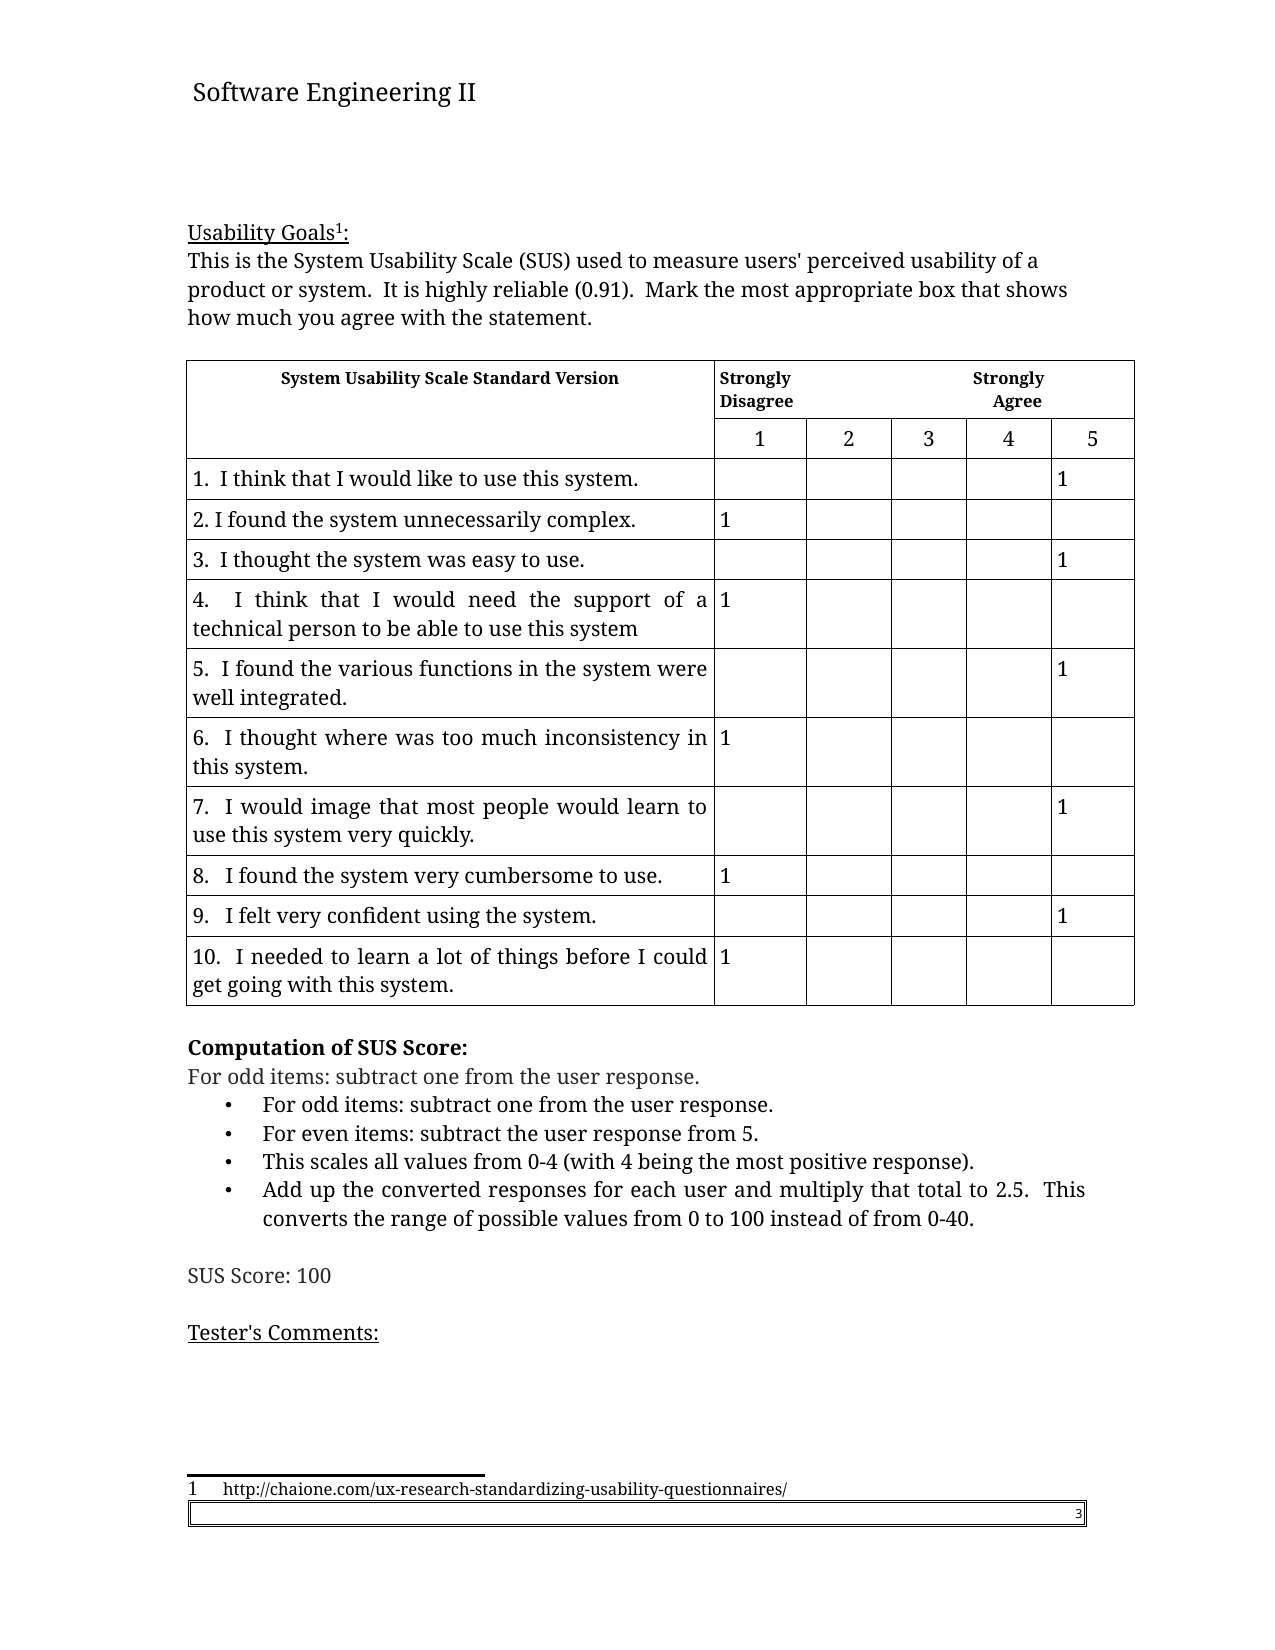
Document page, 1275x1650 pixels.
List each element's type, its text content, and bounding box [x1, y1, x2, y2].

table_cell 6. I thought where was too much inconsistency in this system. [187, 718, 714, 786]
table_cell [892, 937, 966, 1004]
table_cell [715, 540, 806, 579]
table_header System Usability Scale Standard Version [187, 361, 714, 458]
table_cell 5. I found the various functions in the system were well integrated. [187, 649, 714, 717]
table_cell [967, 459, 1051, 498]
table_cell 1 [715, 500, 806, 539]
table_cell [892, 459, 966, 498]
table_cell 4. I think that I would need the support of a technical person to be able to use this system [187, 580, 714, 648]
table_cell [967, 580, 1051, 648]
table_cell 1. I think that I would like to use this system. [187, 459, 714, 498]
table_cell [1052, 937, 1134, 1004]
table_cell [1052, 718, 1134, 786]
text Usability Goals: [187, 218, 1087, 247]
table_cell [807, 718, 891, 786]
table_cell [967, 718, 1051, 786]
table_cell [807, 500, 891, 539]
table_cell [967, 896, 1051, 936]
table_cell 1 [715, 856, 806, 895]
table_cell [807, 856, 891, 895]
table_cell [715, 896, 806, 936]
table_cell [892, 500, 966, 539]
table_cell [807, 787, 891, 855]
table_cell 3. I thought the system was easy to use. [187, 540, 714, 579]
text SUS Score: 100 [187, 1261, 1087, 1289]
list For odd items: subtract one from the user response. [225, 1090, 1087, 1119]
table_header Strongly Strongly Disagree Agree [715, 361, 1134, 418]
table_cell 1 [1052, 540, 1134, 579]
text This is the System Usability Scale (SUS) used to measure users' perceived usability of a product or system. It is highly reliable (0.91). Mark the most appropriate box that shows how much you agree with the statement. [187, 247, 1087, 332]
text For odd items: subtract one from the user response. [187, 1062, 1087, 1090]
table_cell [807, 896, 891, 936]
table_cell 4 [967, 419, 1051, 458]
table_cell 7. I would image that most people would learn to use this system very quickly. [187, 787, 714, 855]
table_cell 1 [715, 419, 806, 458]
table_cell [892, 856, 966, 895]
table_cell [967, 937, 1051, 1004]
table_cell [967, 856, 1051, 895]
table_cell [967, 649, 1051, 717]
table_cell [892, 787, 966, 855]
text http://chaione.com/ux-research-standardizing-usability-questionnaires/ [187, 1476, 1087, 1500]
table_cell [892, 718, 966, 786]
table_cell [715, 787, 806, 855]
table_cell 1 [715, 718, 806, 786]
table_cell 1 [1052, 459, 1134, 498]
table_cell 1 [1052, 896, 1134, 936]
table_cell [807, 459, 891, 498]
table_cell [807, 649, 891, 717]
table_cell [807, 540, 891, 579]
table_cell [1052, 500, 1134, 539]
table_cell [715, 649, 806, 717]
table_cell [892, 649, 966, 717]
text Tester's Comments: [187, 1318, 1087, 1404]
table_cell 1 [715, 580, 806, 648]
table_cell 1 [1052, 787, 1134, 855]
table_cell [807, 580, 891, 648]
table_cell [967, 500, 1051, 539]
table_cell 9. I felt very confident using the system. [187, 896, 714, 936]
table_cell 2. I found the system unnecessarily complex. [187, 500, 714, 539]
list Add up the converted responses for each user and multiply that total to 2.5. This converts the range of possible values from 0 to 100 instead of from 0-40. [225, 1176, 1087, 1232]
table_cell [892, 580, 966, 648]
table_cell 10. I needed to learn a lot of things before I could get going with this system. [187, 937, 714, 1004]
table_cell [892, 540, 966, 579]
table_cell 1 [715, 937, 806, 1004]
table_cell 3 [892, 419, 966, 458]
list This scales all values from 0-4 (with 4 being the most positive response). [225, 1147, 1087, 1176]
table_cell [967, 540, 1051, 579]
table_cell 5 [1052, 419, 1134, 458]
table_cell 8. I found the system very cumbersome to use. [187, 856, 714, 895]
table_cell [892, 896, 966, 936]
table_cell [1052, 580, 1134, 648]
table_cell 2 [807, 419, 891, 458]
table_cell [715, 459, 806, 498]
table_cell [967, 787, 1051, 855]
text Computation of SUS Score: [187, 1033, 1087, 1062]
table_cell [1052, 856, 1134, 895]
table_cell 1 [1052, 649, 1134, 717]
list For even items: subtract the user response from 5. [225, 1119, 1087, 1147]
table_cell [807, 937, 891, 1004]
